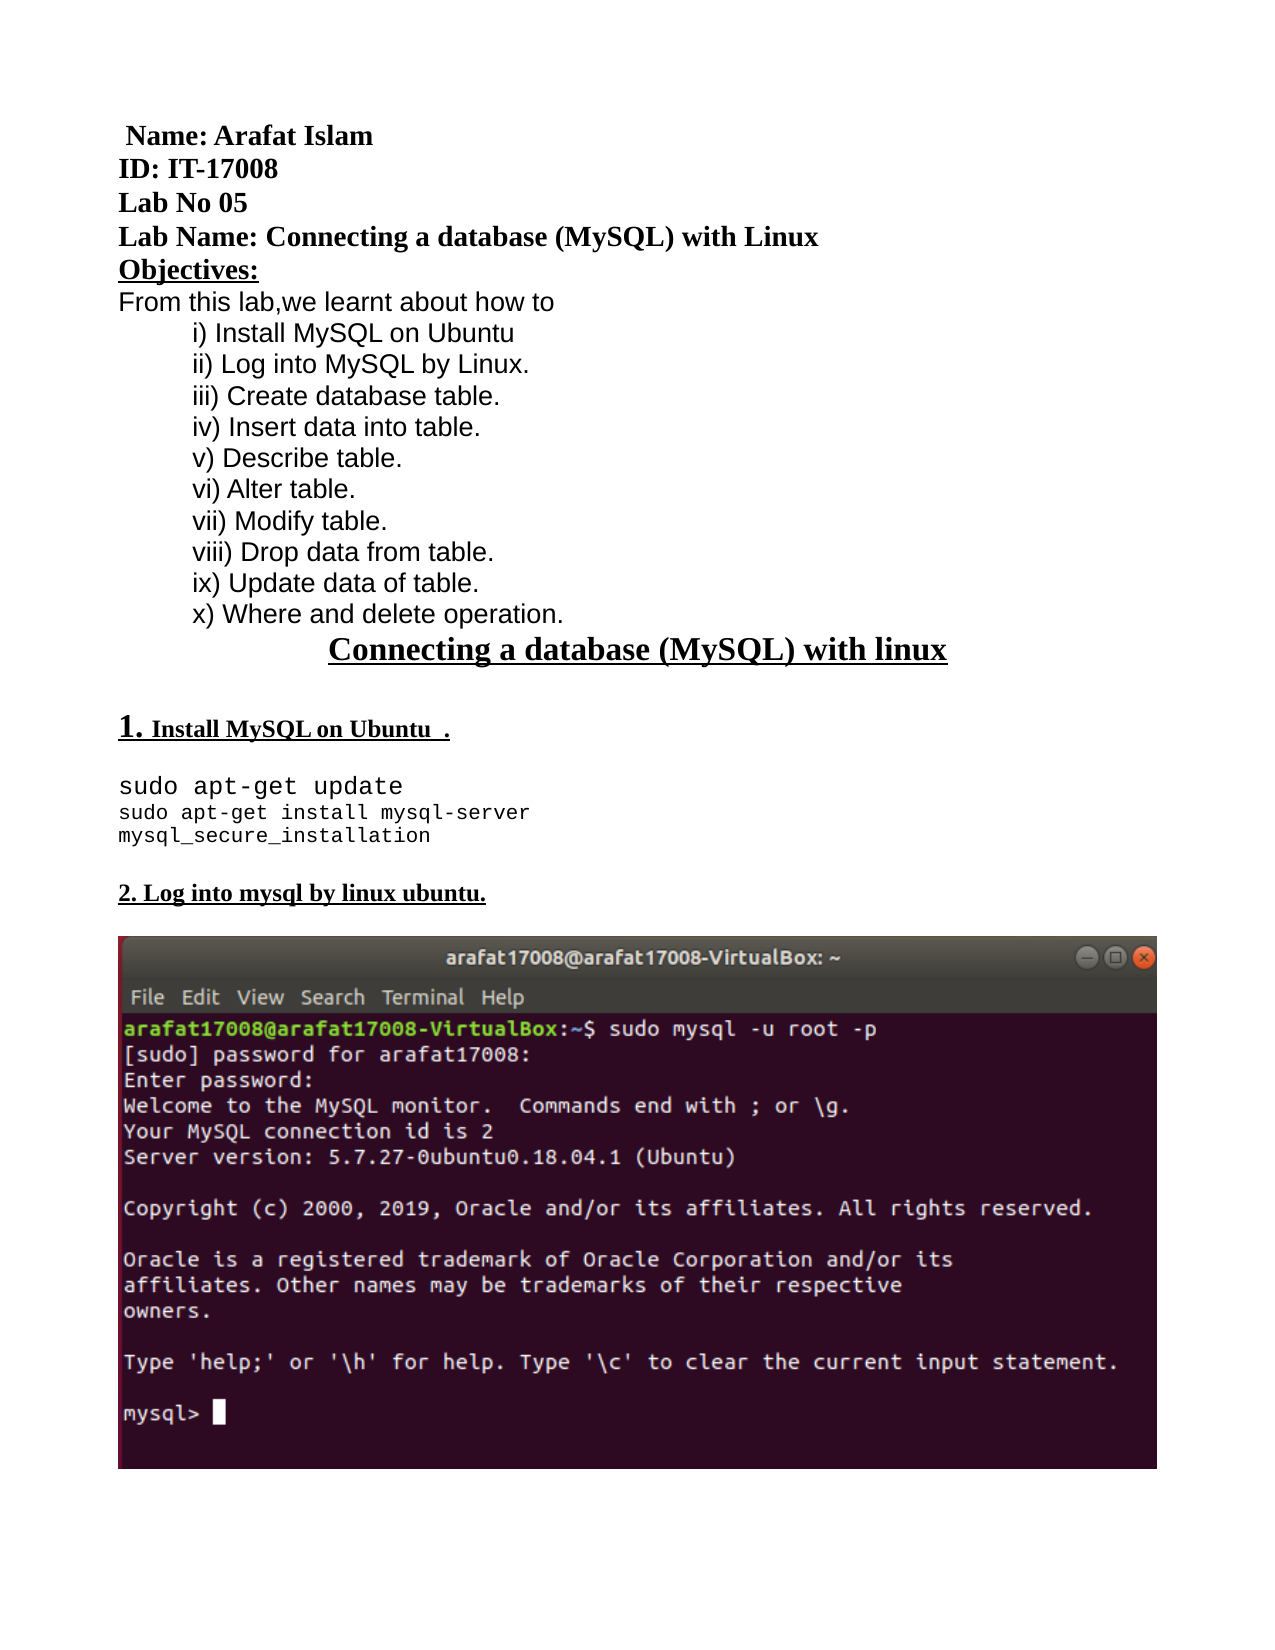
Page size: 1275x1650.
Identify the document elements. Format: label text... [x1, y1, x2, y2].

text x) Where and delete operation. [192, 598, 1157, 629]
text vi) Alter table. [192, 473, 1157, 504]
text Name: Arafat Islam [118, 118, 1157, 152]
text vii) Modify table. [192, 504, 1157, 536]
text 2. Log into mysql by linux ubuntu. [118, 878, 1157, 907]
text ID: IT-17008 [118, 152, 1157, 185]
text Lab No 05 [118, 185, 1157, 219]
text Objectives: [118, 252, 1157, 286]
text ix) Update data of table. [192, 567, 1157, 598]
text Lab Name: Connecting a database (MySQL) with Linux [118, 219, 1157, 252]
text 1. Install MySQL on Ubuntu . [118, 706, 1157, 744]
text Connecting a database (MySQL) with linux [118, 629, 1157, 668]
text sudo apt-get install mysql-server [118, 802, 1157, 825]
text iii) Create database table. [192, 379, 1157, 411]
text ii) Log into MySQL by Linux. [192, 348, 1157, 379]
text v) Describe table. [192, 442, 1157, 473]
text viii) Drop data from table. [192, 536, 1157, 567]
text mysql_secure_installation [118, 825, 1157, 849]
text sudo apt-get update [118, 773, 1157, 802]
text iv) Insert data into table. [192, 411, 1157, 442]
text From this lab,we learnt about how to [118, 286, 1157, 317]
text i) Install MySQL on Ubuntu [192, 317, 1157, 348]
